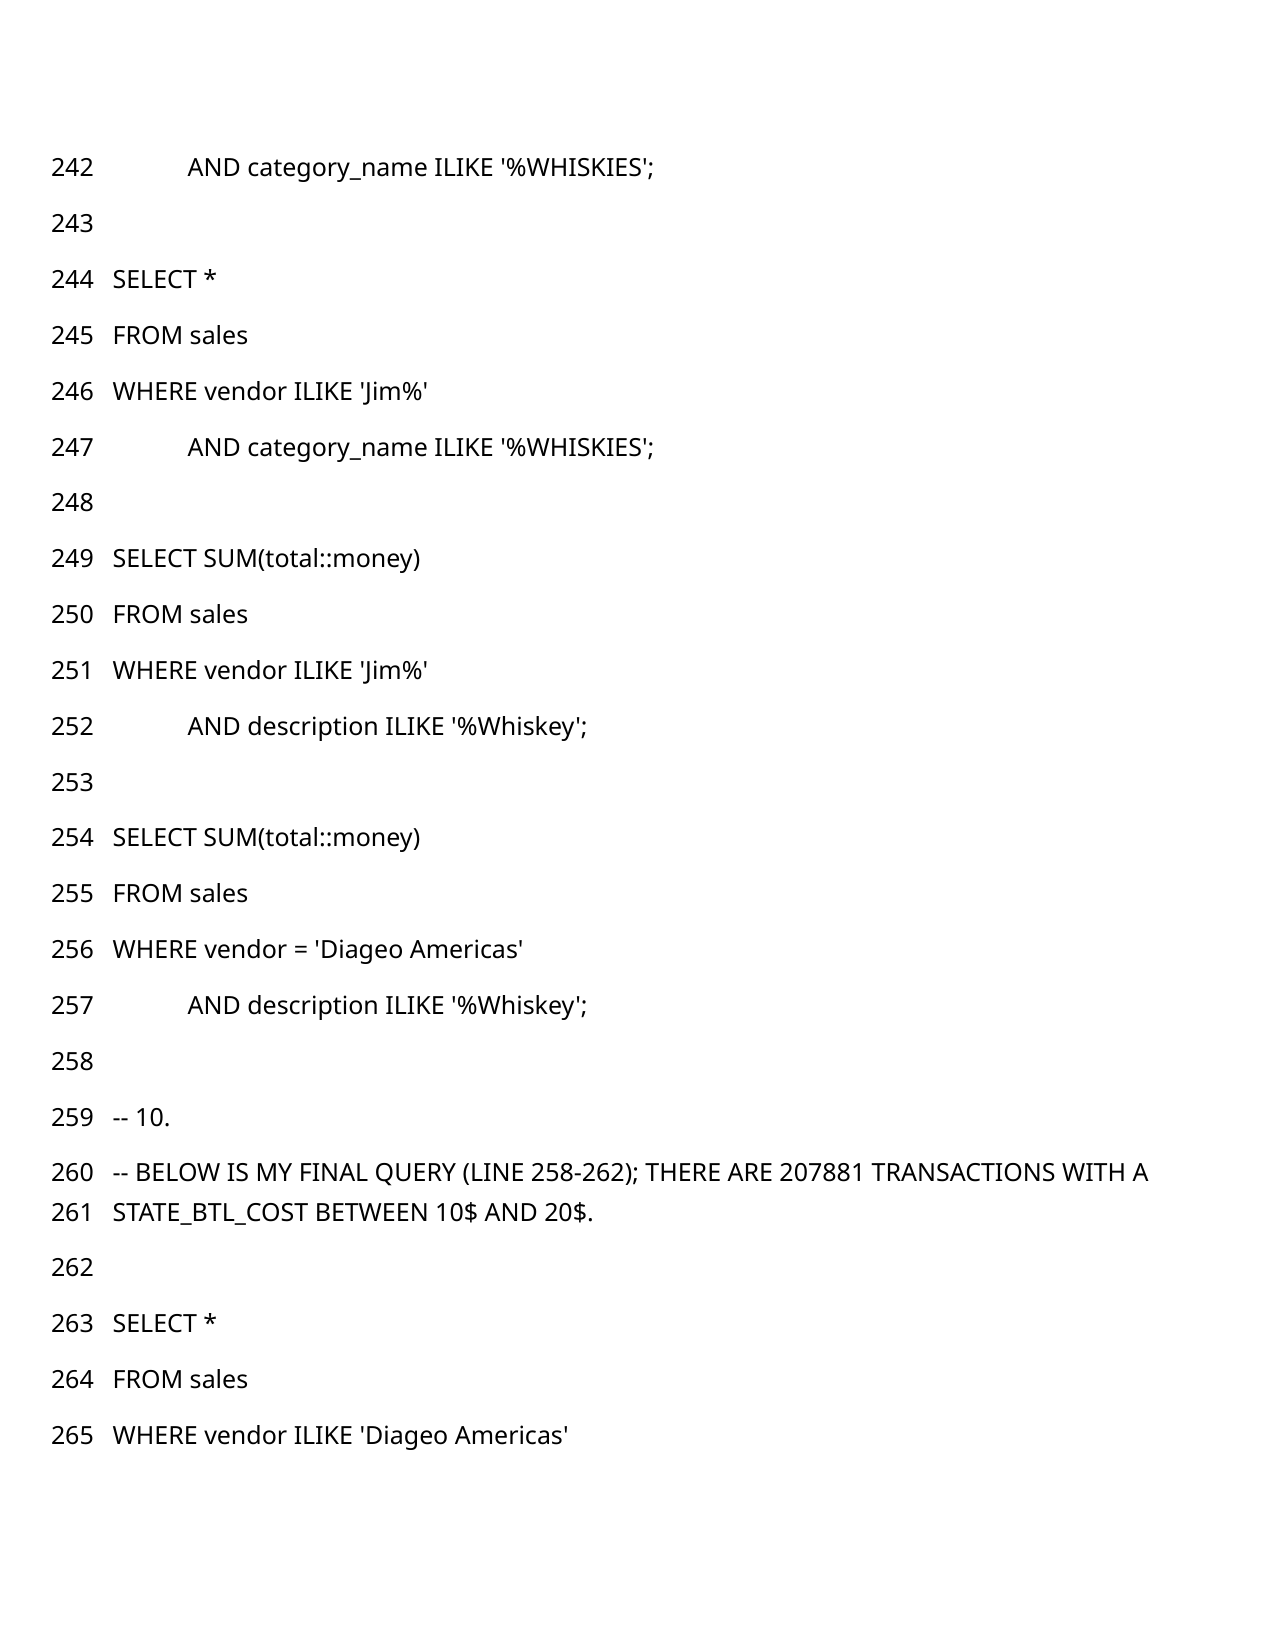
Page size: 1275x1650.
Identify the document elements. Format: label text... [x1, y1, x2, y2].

text AND category_name ILIKE '%WHISKIES'; [112, 150, 1162, 184]
text SELECT SUM(total::money) [112, 820, 1162, 854]
text FROM sales [112, 1362, 1162, 1396]
text AND category_name ILIKE '%WHISKIES'; [112, 429, 1162, 463]
text WHERE vendor ILIKE 'Jim%' [112, 652, 1162, 687]
text AND description ILIKE '%Whiskey'; [112, 987, 1162, 1022]
text WHERE vendor ILIKE 'Diageo Americas' [112, 1417, 1162, 1452]
text -- 10. [112, 1099, 1162, 1133]
text SELECT * [112, 1306, 1162, 1340]
text FROM sales [112, 876, 1162, 910]
text SELECT * [112, 262, 1162, 296]
text AND description ILIKE '%Whiskey'; [112, 708, 1162, 742]
text FROM sales [112, 597, 1162, 631]
text WHERE vendor = 'Diageo Americas' [112, 932, 1162, 966]
text -- BELOW IS MY FINAL QUERY (LINE 258-262); THERE ARE 207881 TRANSACTIONS WITH A STATE_BTL_COST BETWEEN 10$ AND 20$. [112, 1155, 1162, 1228]
text FROM sales [112, 317, 1162, 352]
text SELECT SUM(total::money) [112, 541, 1162, 575]
text WHERE vendor ILIKE 'Jim%' [112, 373, 1162, 407]
